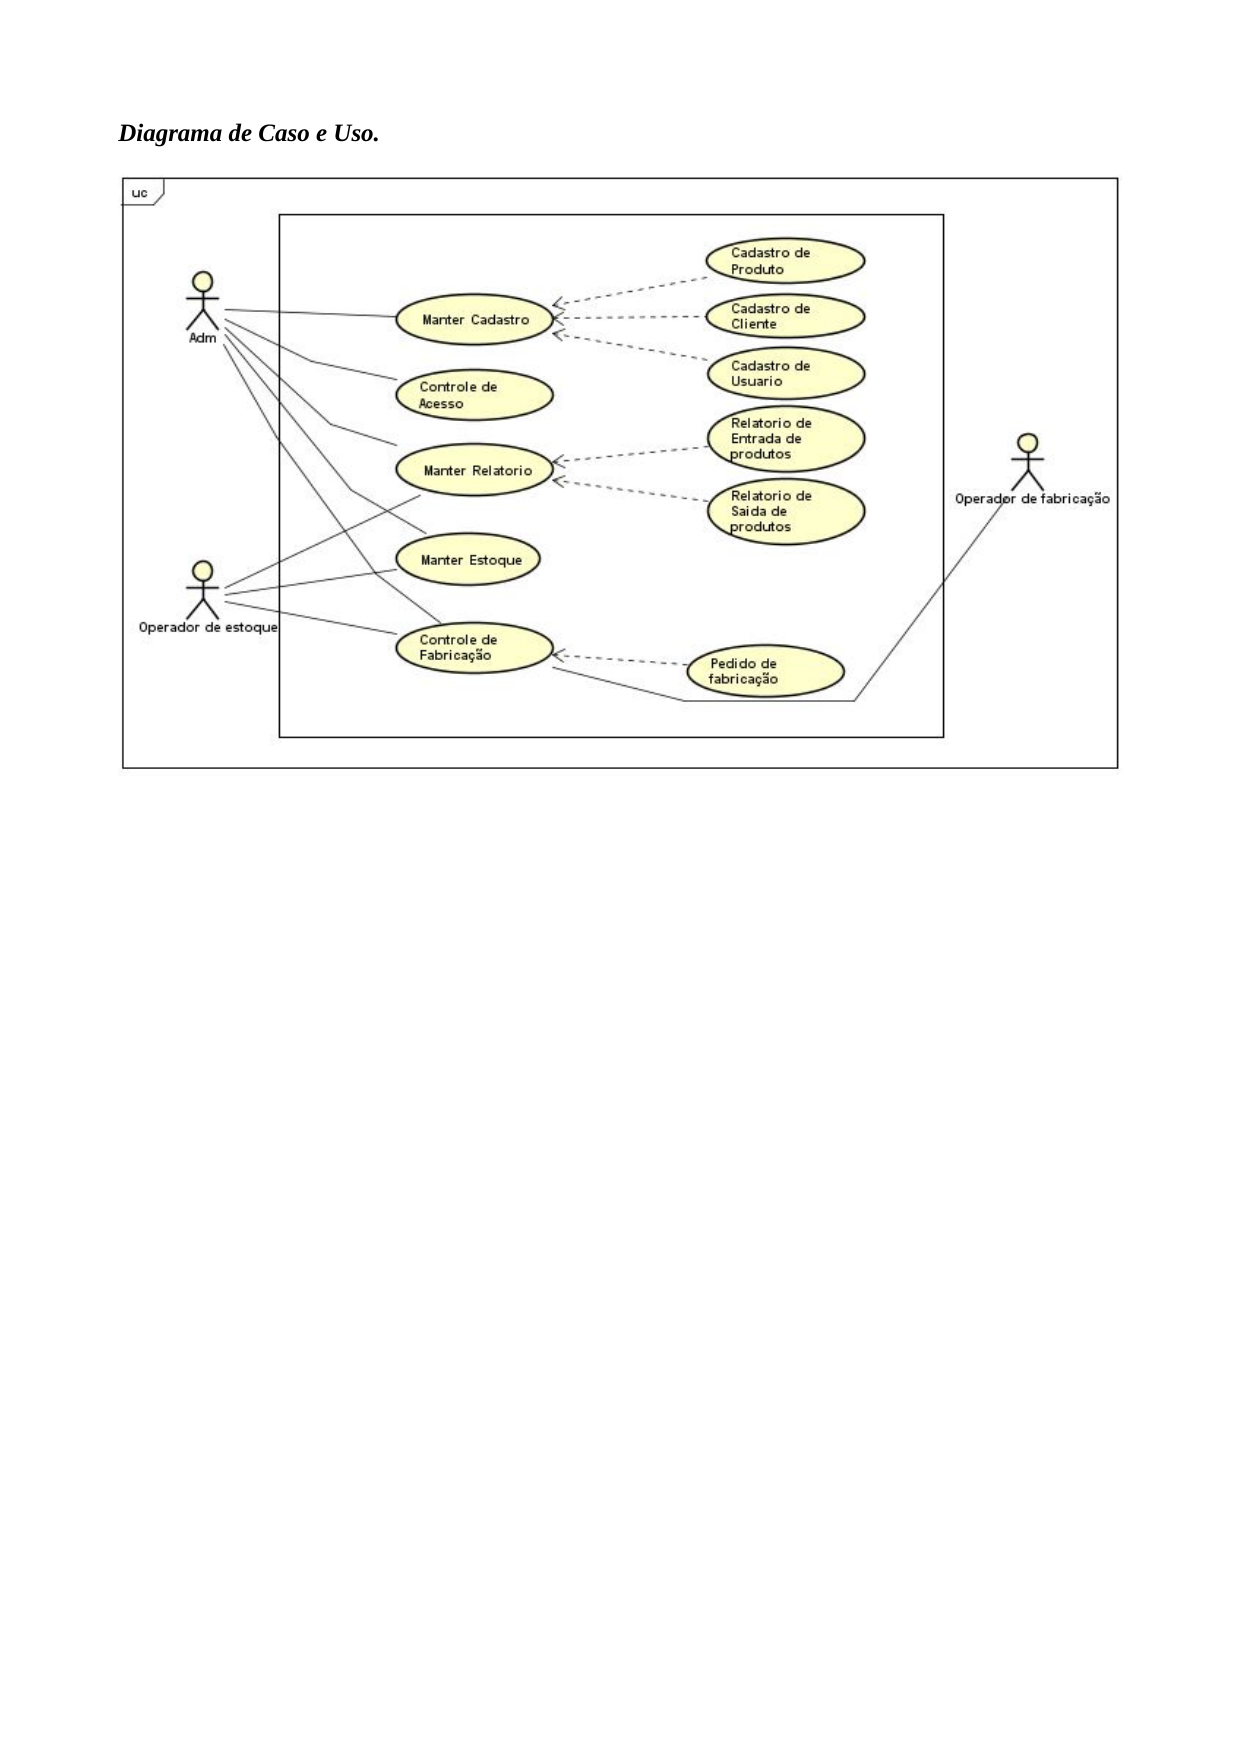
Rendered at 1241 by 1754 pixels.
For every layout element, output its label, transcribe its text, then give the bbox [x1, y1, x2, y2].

text Diagrama de Caso e Uso. [118, 118, 1122, 147]
picture [118, 175, 1123, 776]
